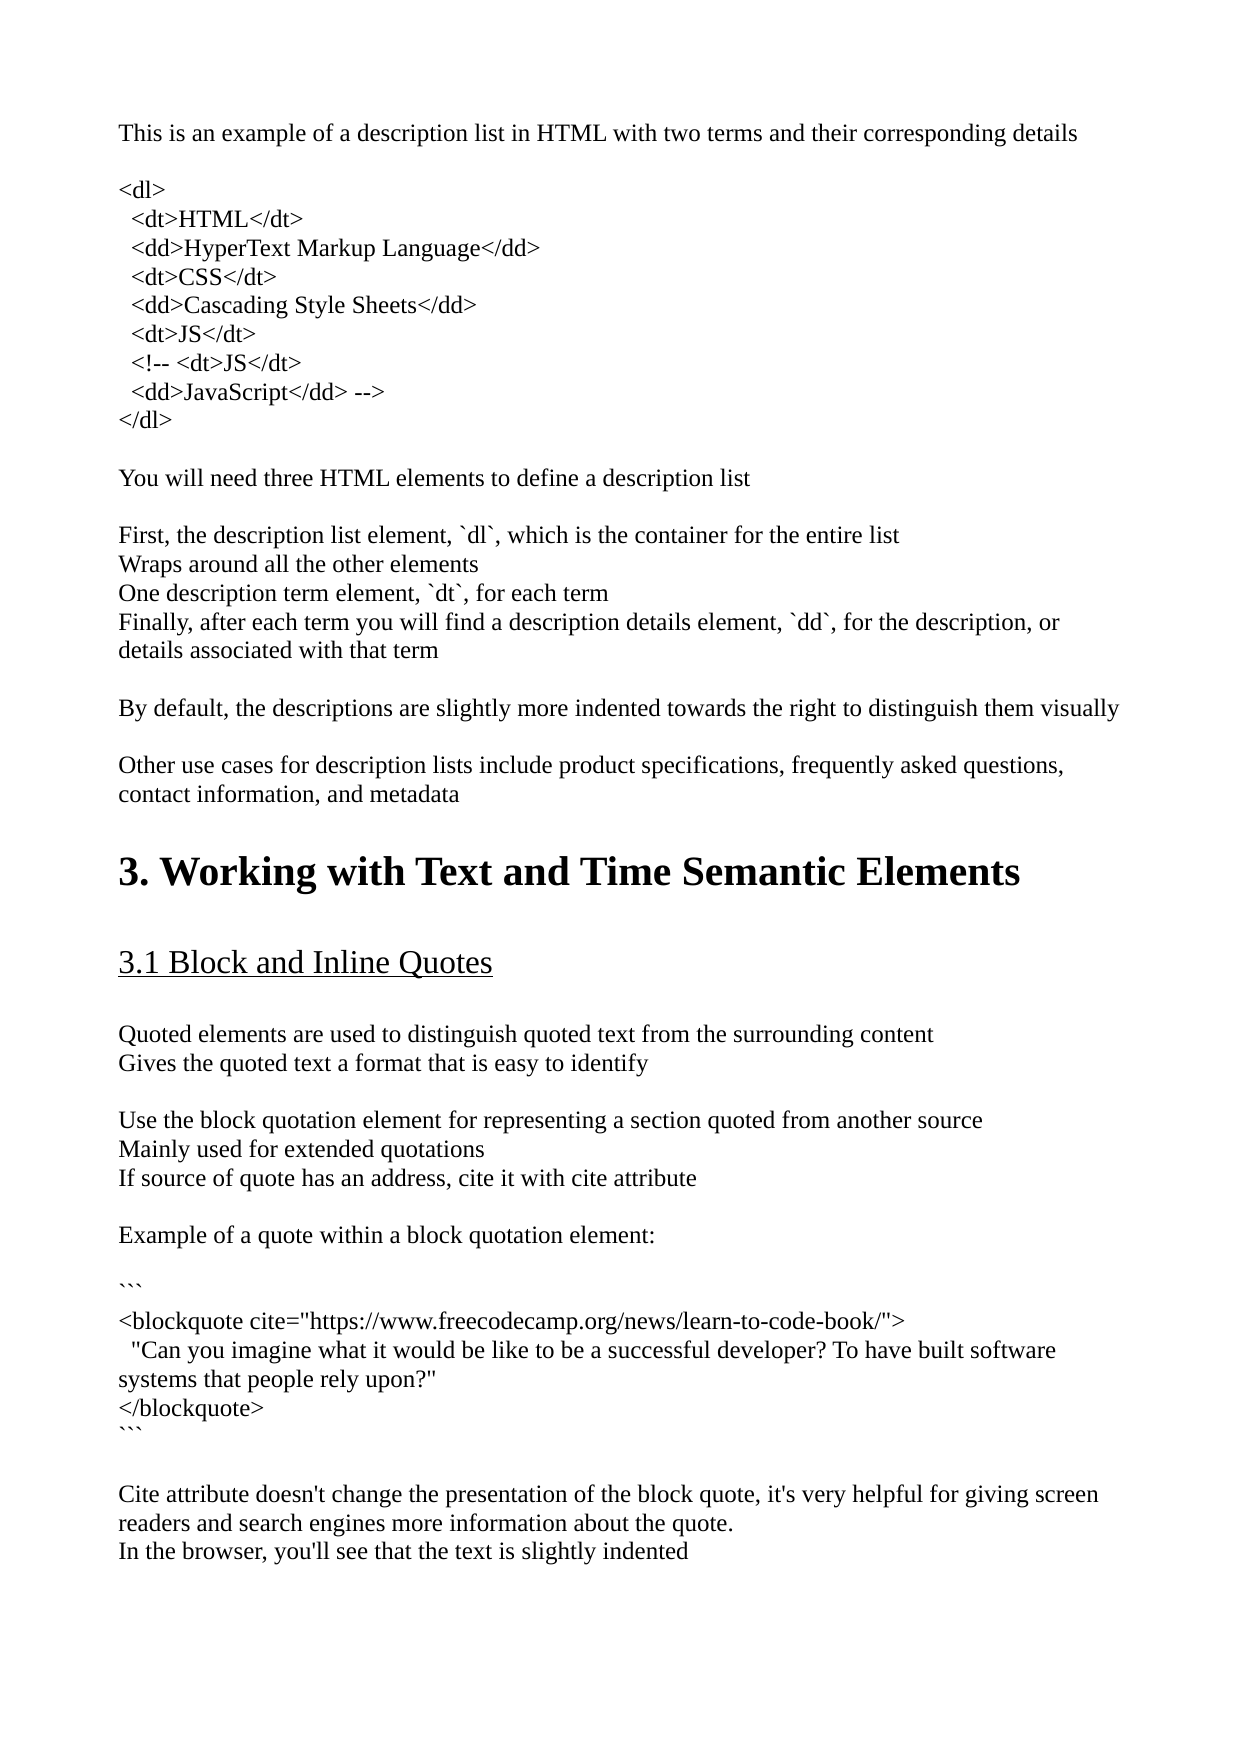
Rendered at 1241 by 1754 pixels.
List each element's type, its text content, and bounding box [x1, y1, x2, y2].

text <dd>HyperText Markup Language</dd> [118, 233, 1122, 262]
text 3.1 Block and Inline Quotes [118, 942, 1122, 981]
text This is an example of a description list in HTML with two terms and their corresponding details [118, 118, 1122, 147]
text <dt>CSS</dt> [118, 262, 1122, 291]
text One description term element, `dt`, for each term [118, 578, 1122, 607]
text <!-- <dt>JS</dt> [118, 348, 1122, 377]
text Mainly used for extended quotations [118, 1134, 1122, 1163]
text </dl> [118, 406, 1122, 434]
text ``` [118, 1421, 1122, 1450]
text Other use cases for description lists include product specifications, frequently asked questions, contact information, and metadata [118, 751, 1122, 808]
text <blockquote cite="https://www.freecodecamp.org/news/learn-to-code-book/"> [118, 1306, 1122, 1335]
text <dt>HTML</dt> [118, 204, 1122, 233]
text <dt>JS</dt> [118, 319, 1122, 348]
text Gives the quoted text a format that is easy to identify [118, 1048, 1122, 1076]
text </blockquote> [118, 1393, 1122, 1421]
text "Can you imagine what it would be like to be a successful developer? To have built software systems that people rely upon?" [118, 1335, 1122, 1393]
text Use the block quotation element for representing a section quoted from another source [118, 1105, 1122, 1134]
text In the browser, you'll see that the text is slightly indented [118, 1536, 1122, 1565]
text If source of quote has an address, cite it with cite attribute [118, 1163, 1122, 1191]
text Quoted elements are used to distinguish quoted text from the surrounding content [118, 1019, 1122, 1048]
text By default, the descriptions are slightly more indented towards the right to distinguish them visually [118, 693, 1122, 722]
text <dd>JavaScript</dd> --> [118, 377, 1122, 406]
text 3. Working with Text and Time Semantic Elements [118, 846, 1122, 894]
text Cite attribute doesn't change the presentation of the block quote, it's very helpful for giving screen readers and search engines more information about the quote. [118, 1479, 1122, 1536]
text First, the description list element, `dl`, which is the container for the entire list [118, 521, 1122, 549]
text Wraps around all the other elements [118, 549, 1122, 578]
text <dd>Cascading Style Sheets</dd> [118, 291, 1122, 319]
text ``` [118, 1278, 1122, 1306]
text <dl> [118, 176, 1122, 204]
text Example of a quote within a block quotation element: [118, 1220, 1122, 1249]
text You will need three HTML elements to define a description list [118, 463, 1122, 492]
text Finally, after each term you will find a description details element, `dd`, for the description, or details associated with that term [118, 607, 1122, 664]
